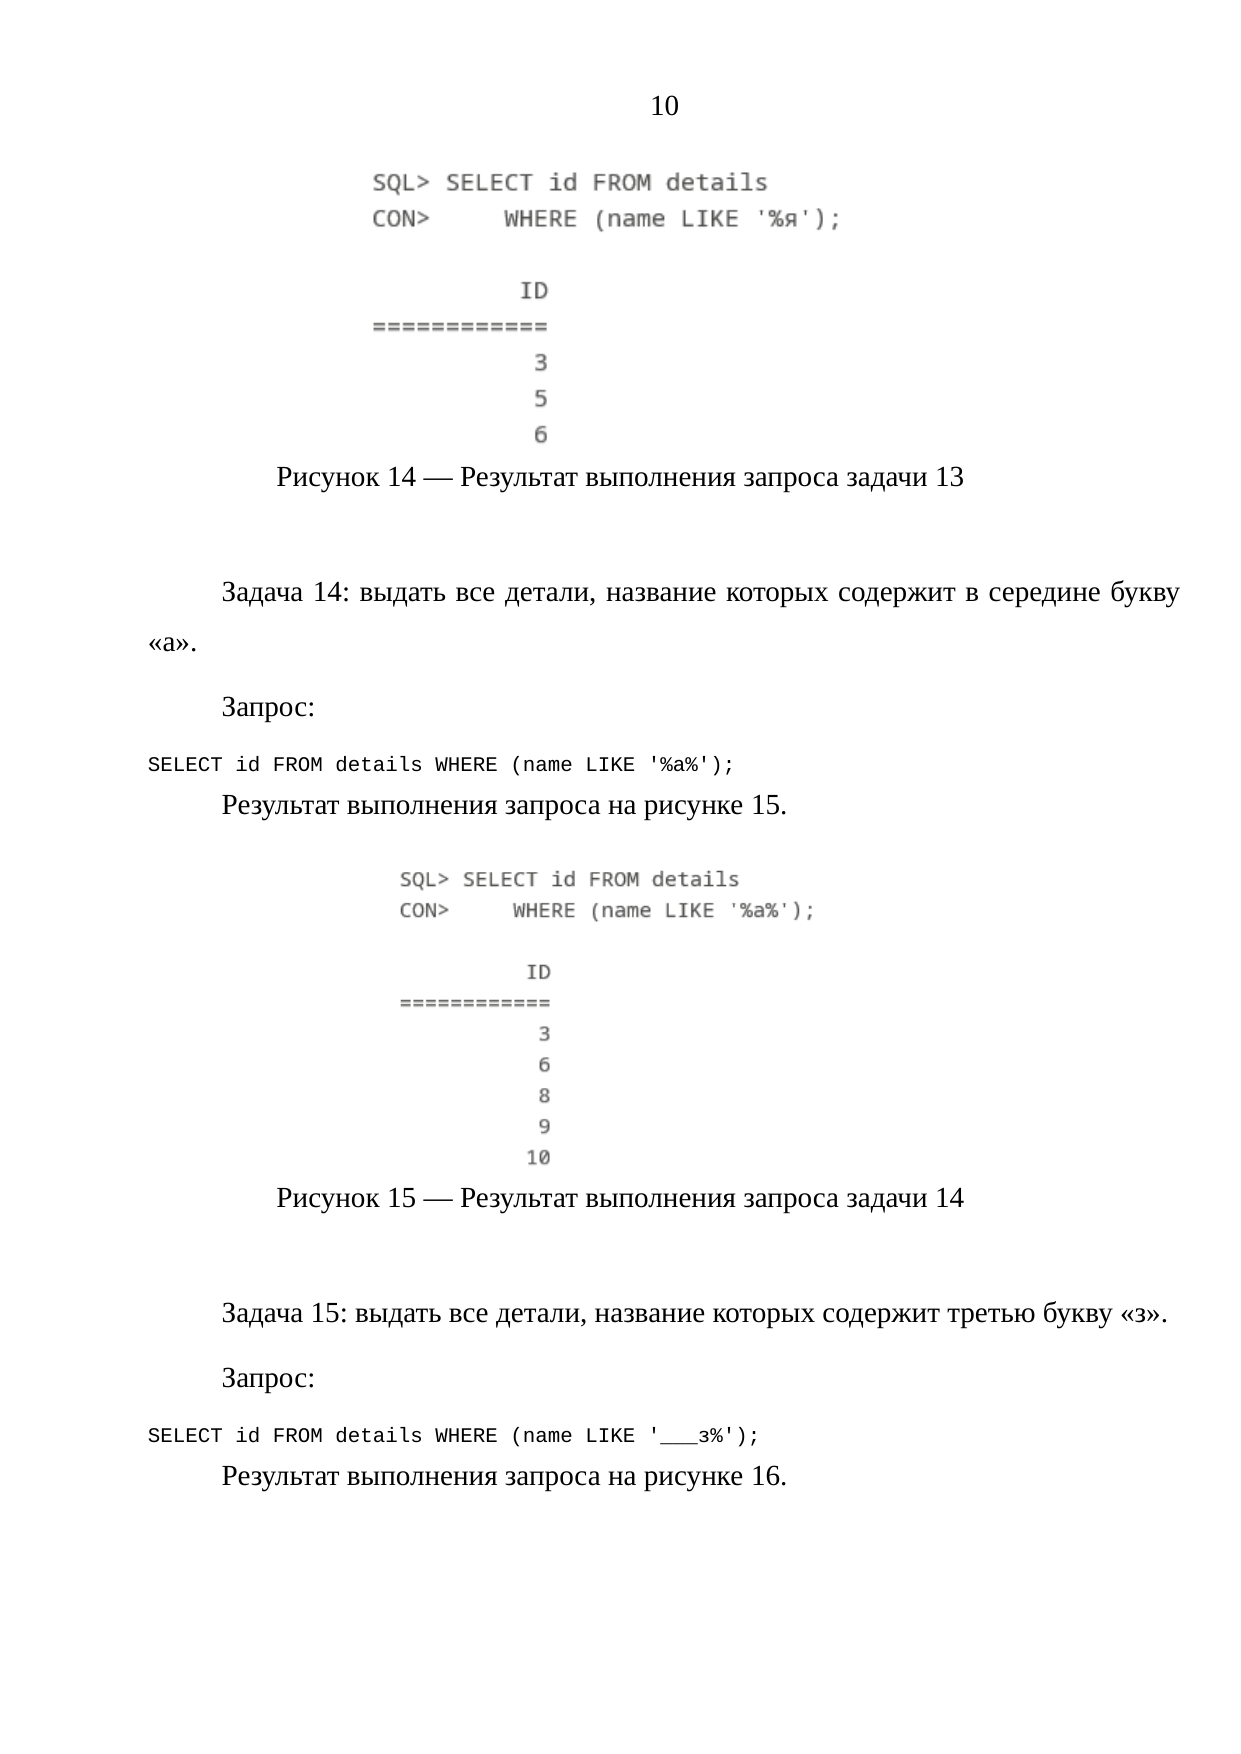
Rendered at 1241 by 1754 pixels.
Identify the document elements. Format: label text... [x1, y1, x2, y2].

picture [394, 864, 847, 1181]
text SELECT id FROM details WHERE (name LIKE '%а%'); [148, 754, 1181, 778]
text Задача 15: выдать все детали, название которых содержит третью букву «з». [148, 1296, 1181, 1329]
text SELECT id FROM details WHERE (name LIKE '___з%'); [148, 1425, 1181, 1449]
text Запрос: [148, 689, 1181, 723]
text Рисунок 15 — Результат выполнения запроса задачи 14 [209, 864, 1031, 1214]
text Рисунок 14 — Результат выполнения запроса задачи 13 [240, 164, 1000, 492]
text Запрос: [148, 1361, 1181, 1394]
text Результат выполнения запроса на рисунке 15. [148, 787, 1181, 820]
text Результат выполнения запроса на рисунке 16. [148, 1458, 1181, 1492]
text Задача 14: выдать все детали, название которых содержит в середине букву «а». [148, 574, 1181, 658]
picture [369, 164, 872, 459]
